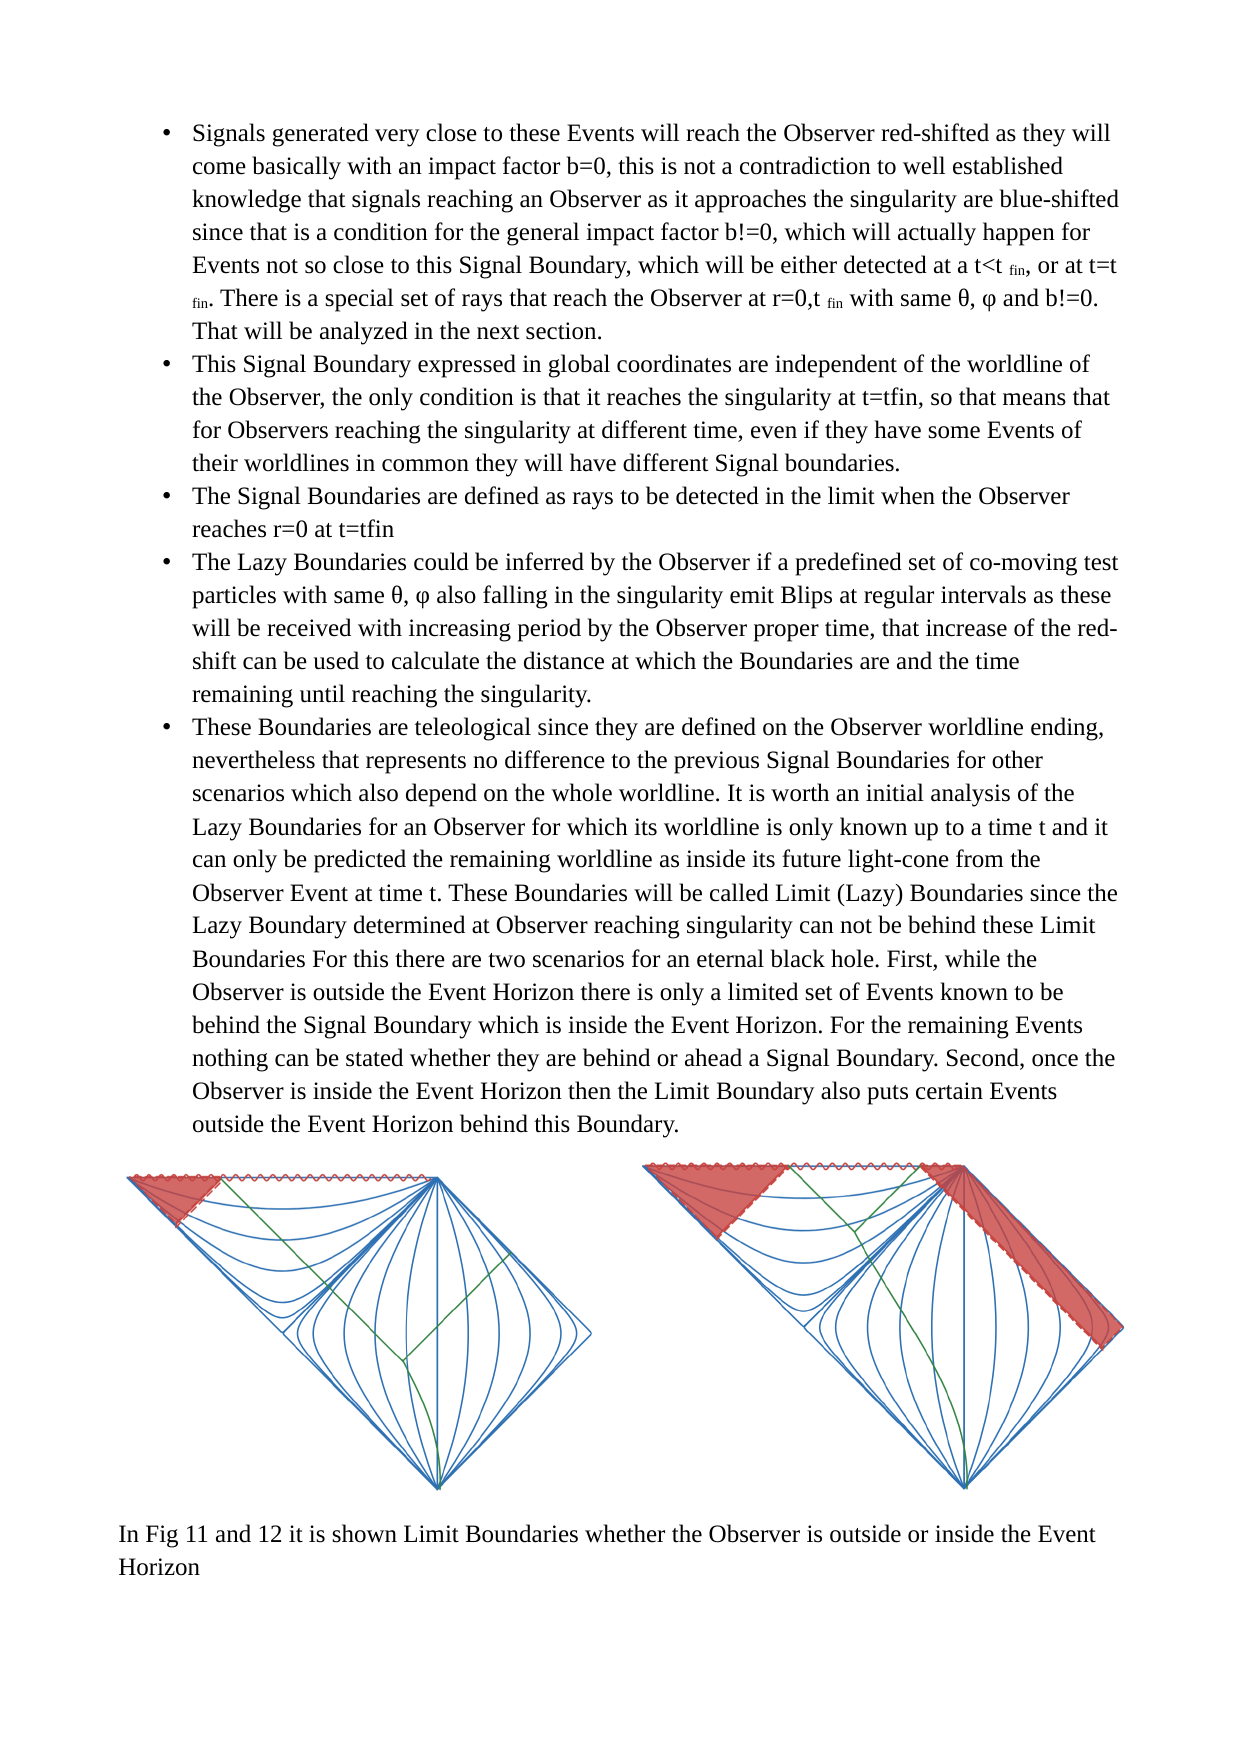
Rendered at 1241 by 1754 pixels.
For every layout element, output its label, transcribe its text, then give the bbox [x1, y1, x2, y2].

list This Signal Boundary expressed in global coordinates are independent of the worldline of the Observer, the only condition is that it reaches the singularity at t=tfin, so that means that for Observers reaching the singularity at different time, even if they have some Events of their worldlines in common they will have different Signal boundaries. [162, 349, 1122, 477]
list The Signal Boundaries are defined as rays to be detected in the limit when the Observer reaches r=0 at t=tfin [162, 481, 1122, 543]
text In Fig 11 and 12 it is shown Limit Boundaries whether the Observer is outside or inside the Event Horizon [118, 1252, 1122, 1581]
list These Boundaries are teleological since they are defined on the Observer worldline ending, nevertheless that represents no difference to the previous Signal Boundaries for other scenarios which also depend on the whole worldline. It is worth an initial analysis of the Lazy Boundaries for an Observer for which its worldline is only known up to a time t and it can only be predicted the remaining worldline as inside its future light-cone from the Observer Event at time t. These Boundaries will be called Limit (Lazy) Boundaries since the Lazy Boundary determined at Observer reaching singularity can not be behind these Limit Boundaries For this there are two scenarios for an eternal black hole. First, while the Observer is outside the Event Horizon there is only a limited set of Events known to be behind the Signal Boundary which is inside the Event Horizon. For the remaining Events nothing can be stated whether they are behind or ahead a Signal Boundary. Second, once the Observer is inside the Event Horizon then the Limit Boundary also puts certain Events outside the Event Horizon behind this Boundary. [162, 712, 1122, 1137]
picture [637, 1152, 1134, 1492]
picture [110, 1171, 629, 1494]
list Signals generated very close to these Events will reach the Observer red-shifted as they will come basically with an impact factor b=0, this is not a contradiction to well established knowledge that signals reaching an Observer as it approaches the singularity are blue-shifted since that is a condition for the general impact factor b!=0, which will actually happen for Events not so close to this Signal Boundary, which will be either detected at a t<t fin, or at t=t fin. There is a special set of rays that reach the Observer at r=0,t fin with same θ, φ and b!=0. That will be analyzed in the next section. [162, 118, 1122, 345]
list The Lazy Boundaries could be inferred by the Observer if a predefined set of co-moving test particles with same θ, φ also falling in the singularity emit Blips at regular intervals as these will be received with increasing period by the Observer proper time, that increase of the red-shift can be used to calculate the distance at which the Boundaries are and the time remaining until reaching the singularity. [162, 547, 1122, 708]
